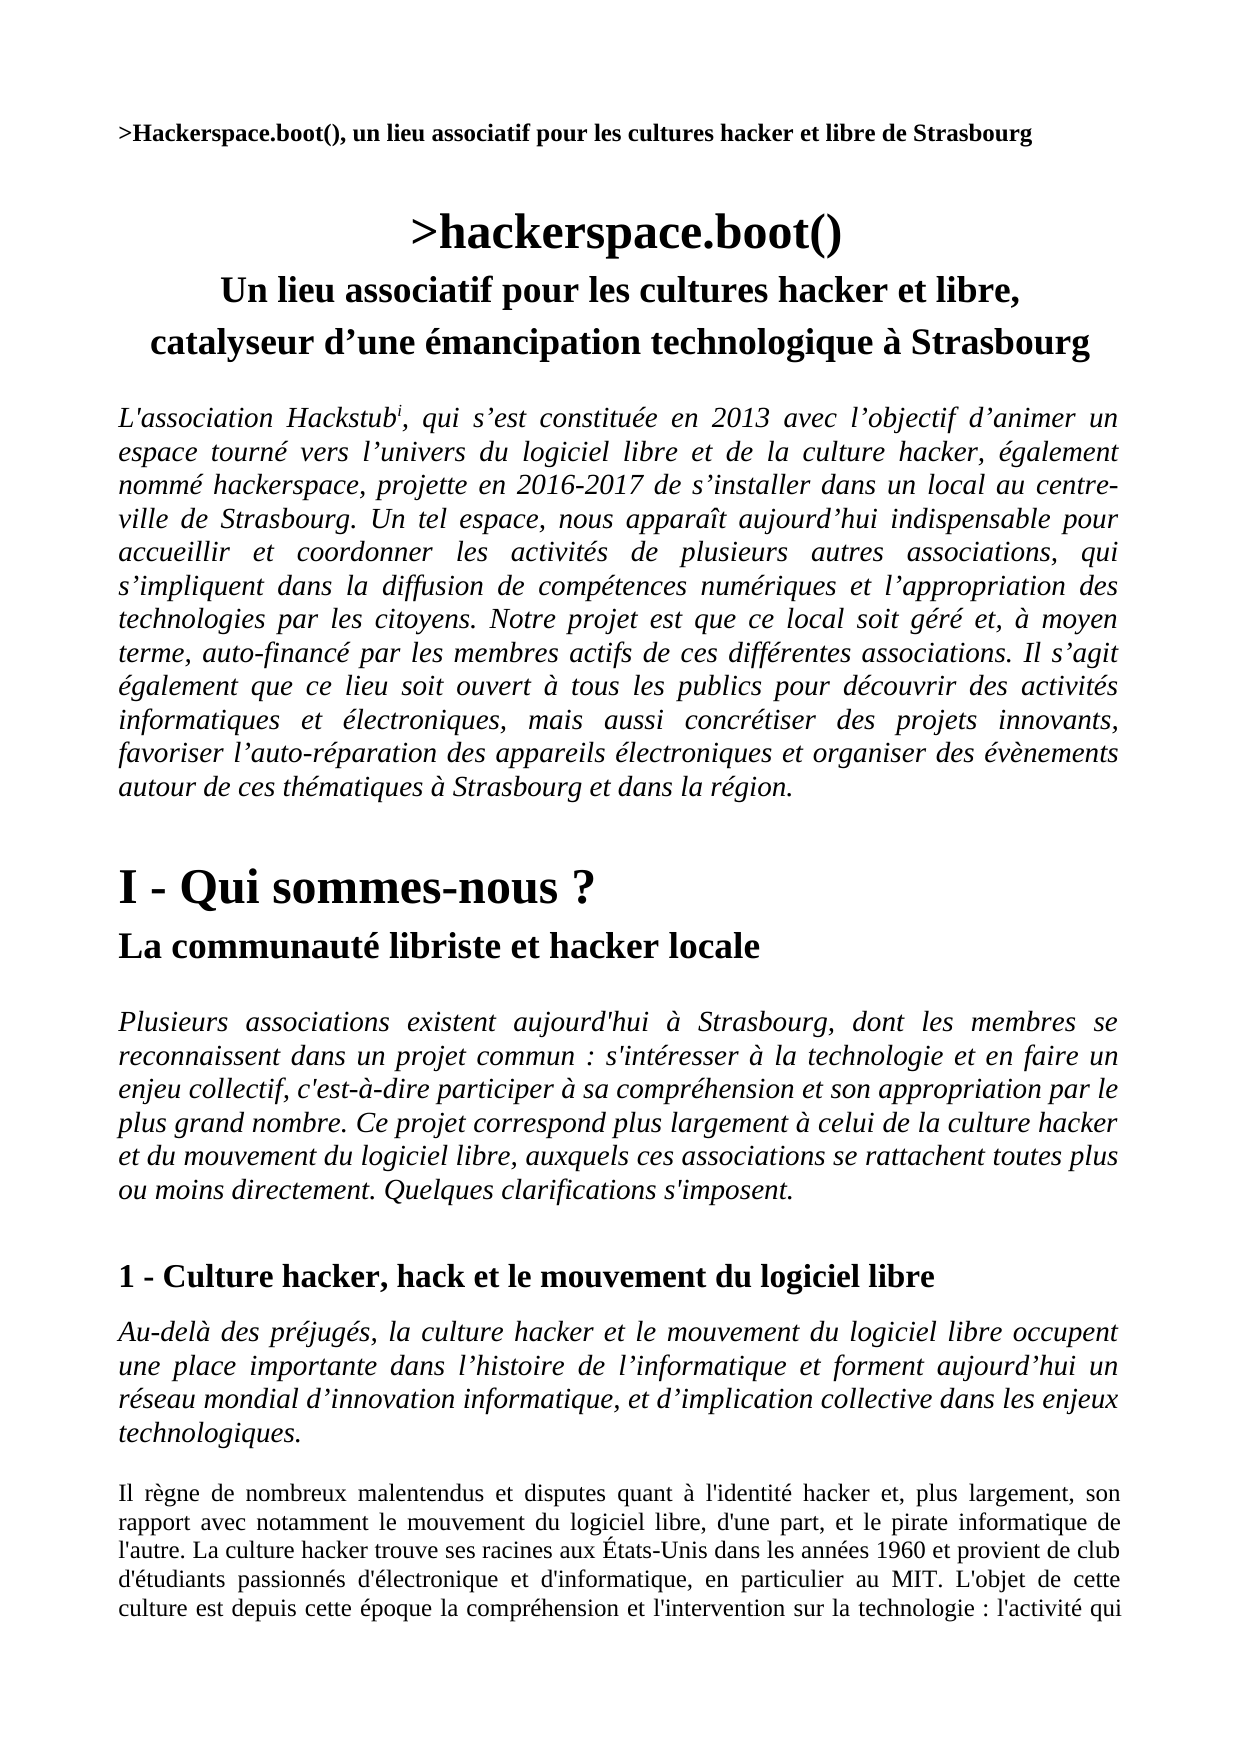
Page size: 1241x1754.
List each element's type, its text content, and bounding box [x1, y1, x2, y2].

subtitle I - Qui sommes-nous ? La communauté libriste et hacker locale [118, 857, 1122, 966]
text L'association Hackstub, qui s’est constituée en 2013 avec l’objectif d’animer un espace tourné vers l’univers du logiciel libre et de la culture hacker, également nommé hackerspace, projette en 2016-2017 de s’installer dans un local au centre-ville de Strasbourg. Un tel espace, nous apparaît aujourd’hui indispensable pour accueillir et coordonner les activités de plusieurs autres associations, qui s’impliquent dans la diffusion de compétences numériques et l’appropriation des technologies par les citoyens. Notre projet est que ce local soit géré et, à moyen terme, auto-financé par les membres actifs de ces différentes associations. Il s’agit également que ce lieu soit ouvert à tous les publics pour découvrir des activités informatiques et électroniques, mais aussi concrétiser des projets innovants, favoriser l’auto-réparation des appareils électroniques et organiser des évènements autour de ces thématiques à Strasbourg et dans la région. [118, 400, 1122, 803]
text Au-delà des préjugés, la culture hacker et le mouvement du logiciel libre occupent une place importante dans l’histoire de l’informatique et forment aujourd’hui un réseau mondial d’innovation informatique, et d’implication collective dans les enjeux technologiques. [118, 1314, 1122, 1448]
subtitle 1 - Culture hacker, hack et le mouvement du logiciel libre [118, 1256, 1122, 1294]
text Il règne de nombreux malentendus et disputes quant à l'identité hacker et, plus largement, son rapport avec notamment le mouvement du logiciel libre, d'une part, et le pirate informatique de l'autre. La culture hacker trouve ses racines aux États-Unis dans les années 1960 et provient de club d'étudiants passionnés d'électronique et d'informatique, en particulier au MIT. L'objet de cette culture est depuis cette époque la compréhension et l'intervention sur la technologie : l'activité qui [118, 1478, 1122, 1622]
text Plusieurs associations existent aujourd'hui à Strasbourg, dont les membres se reconnaissent dans un projet commun : s'intéresser à la technologie et en faire un enjeu collectif, c'est-à-dire participer à sa compréhension et son appropriation par le plus grand nombre. Ce projet correspond plus largement à celui de la culture hacker et du mouvement du logiciel libre, auxquels ces associations se rattachent toutes plus ou moins directement. Quelques clarifications s'imposent. [118, 1004, 1122, 1206]
subtitle >hackerspace.boot() Un lieu associatif pour les cultures hacker et libre, catalyseur d’une émancipation technologique à Strasbourg [118, 201, 1122, 362]
